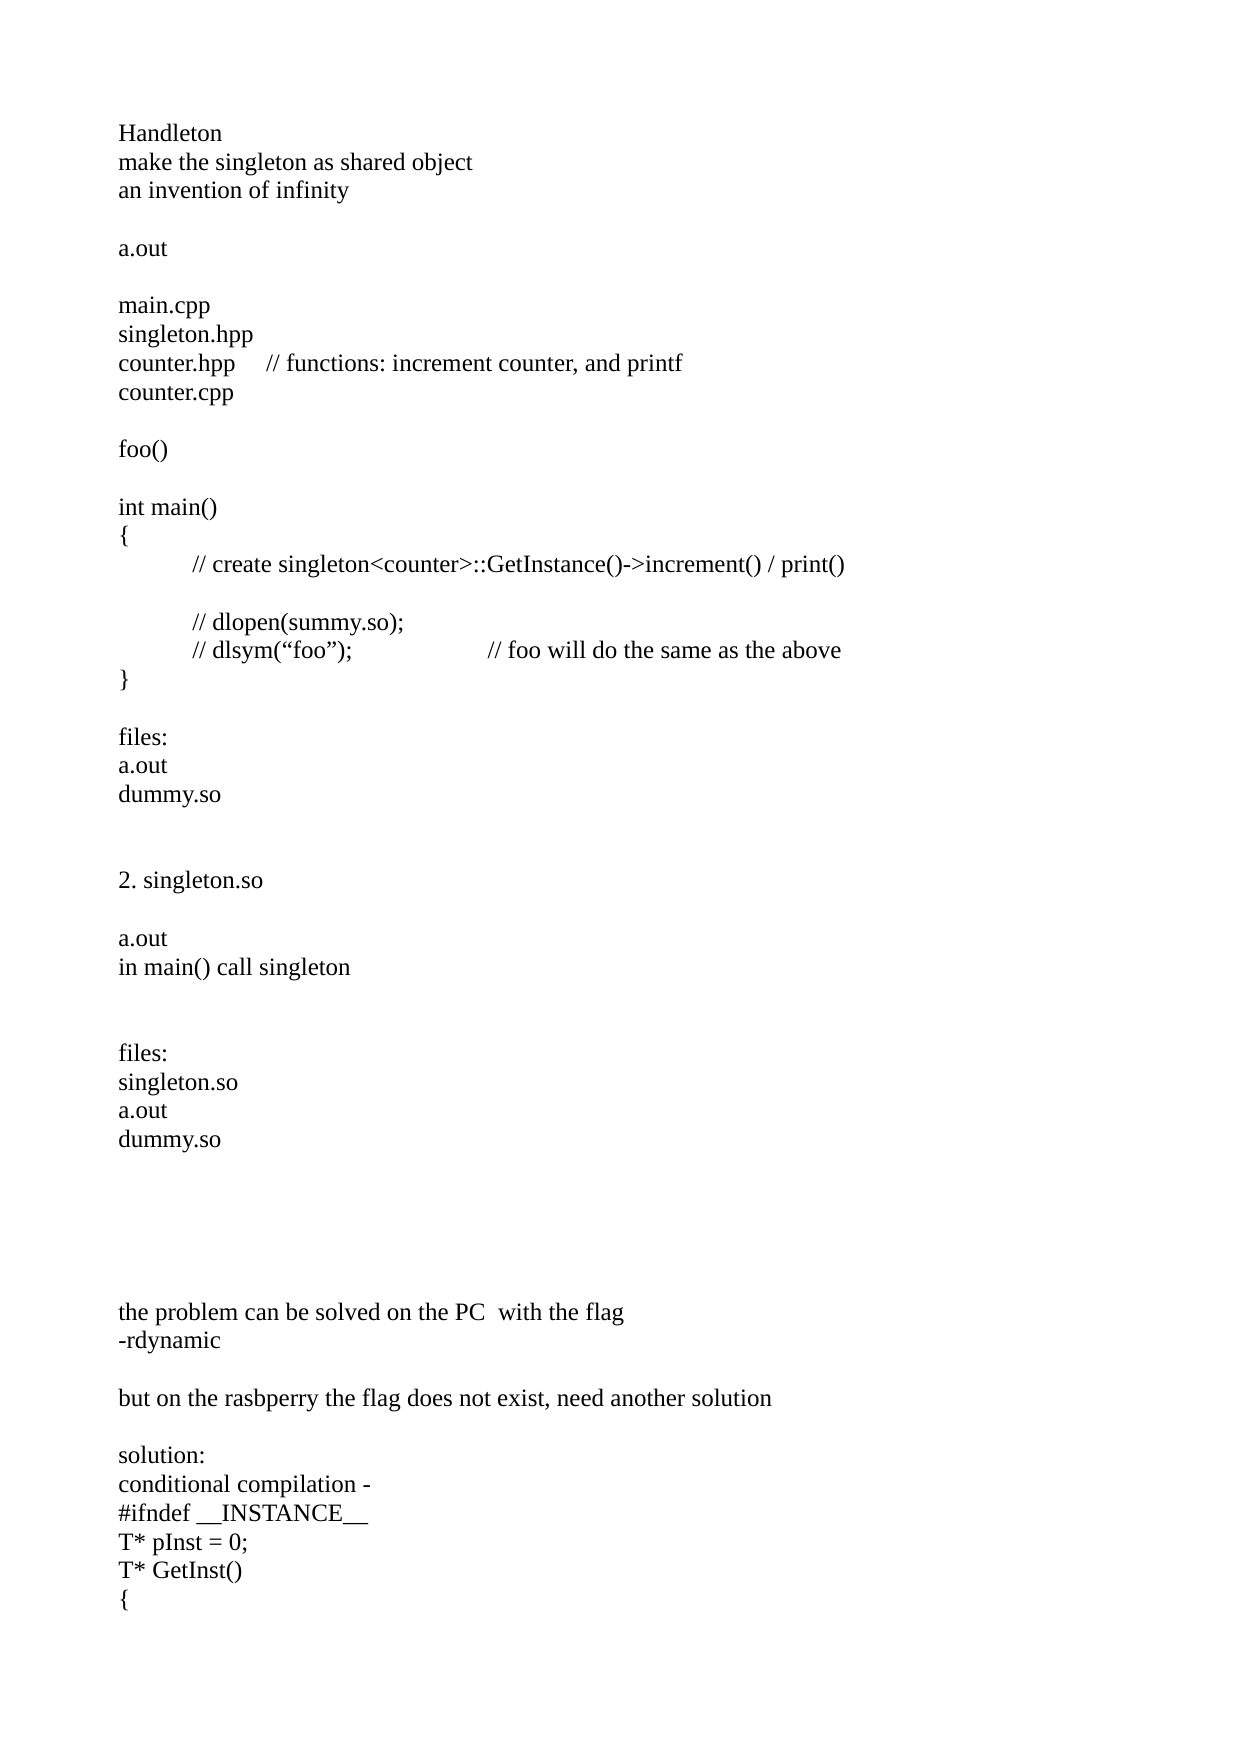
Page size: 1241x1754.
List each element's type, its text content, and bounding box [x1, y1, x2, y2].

text { [118, 1584, 1122, 1613]
text foo() [118, 434, 1122, 463]
text files: [118, 1038, 1122, 1067]
text 2. singleton.so [118, 866, 1122, 894]
text but on the rasbperry the flag does not exist, need another solution [118, 1383, 1122, 1412]
text Handleton [118, 118, 1122, 147]
text a.out [118, 233, 1122, 262]
text T* pInst = 0; [118, 1527, 1122, 1556]
text in main() call singleton [118, 952, 1122, 981]
text a.out [118, 923, 1122, 952]
text a.out [118, 1096, 1122, 1124]
text singleton.so [118, 1067, 1122, 1096]
text the problem can be solved on the PC with the flag [118, 1297, 1122, 1326]
text solution: [118, 1441, 1122, 1469]
text -rdynamic [118, 1326, 1122, 1354]
text main.cpp [118, 291, 1122, 319]
text dummy.so [118, 1124, 1122, 1153]
text T* GetInst() [118, 1556, 1122, 1584]
text int main() [118, 492, 1122, 521]
text // dlsym(“foo”); // foo will do the same as the above [118, 636, 1122, 664]
text { [118, 521, 1122, 549]
text } [118, 664, 1122, 693]
text singleton.hpp [118, 319, 1122, 348]
text // dlopen(summy.so); [118, 607, 1122, 636]
text an invention of infinity [118, 176, 1122, 204]
text // create singleton<counter>::GetInstance()->increment() / print() [118, 549, 1122, 578]
text a.out [118, 751, 1122, 779]
text counter.cpp [118, 377, 1122, 406]
text dummy.so [118, 779, 1122, 808]
text counter.hpp // functions: increment counter, and printf [118, 348, 1122, 377]
text #ifndef __INSTANCE__ [118, 1498, 1122, 1527]
text make the singleton as shared object [118, 147, 1122, 176]
text conditional compilation - [118, 1469, 1122, 1498]
text files: [118, 722, 1122, 751]
